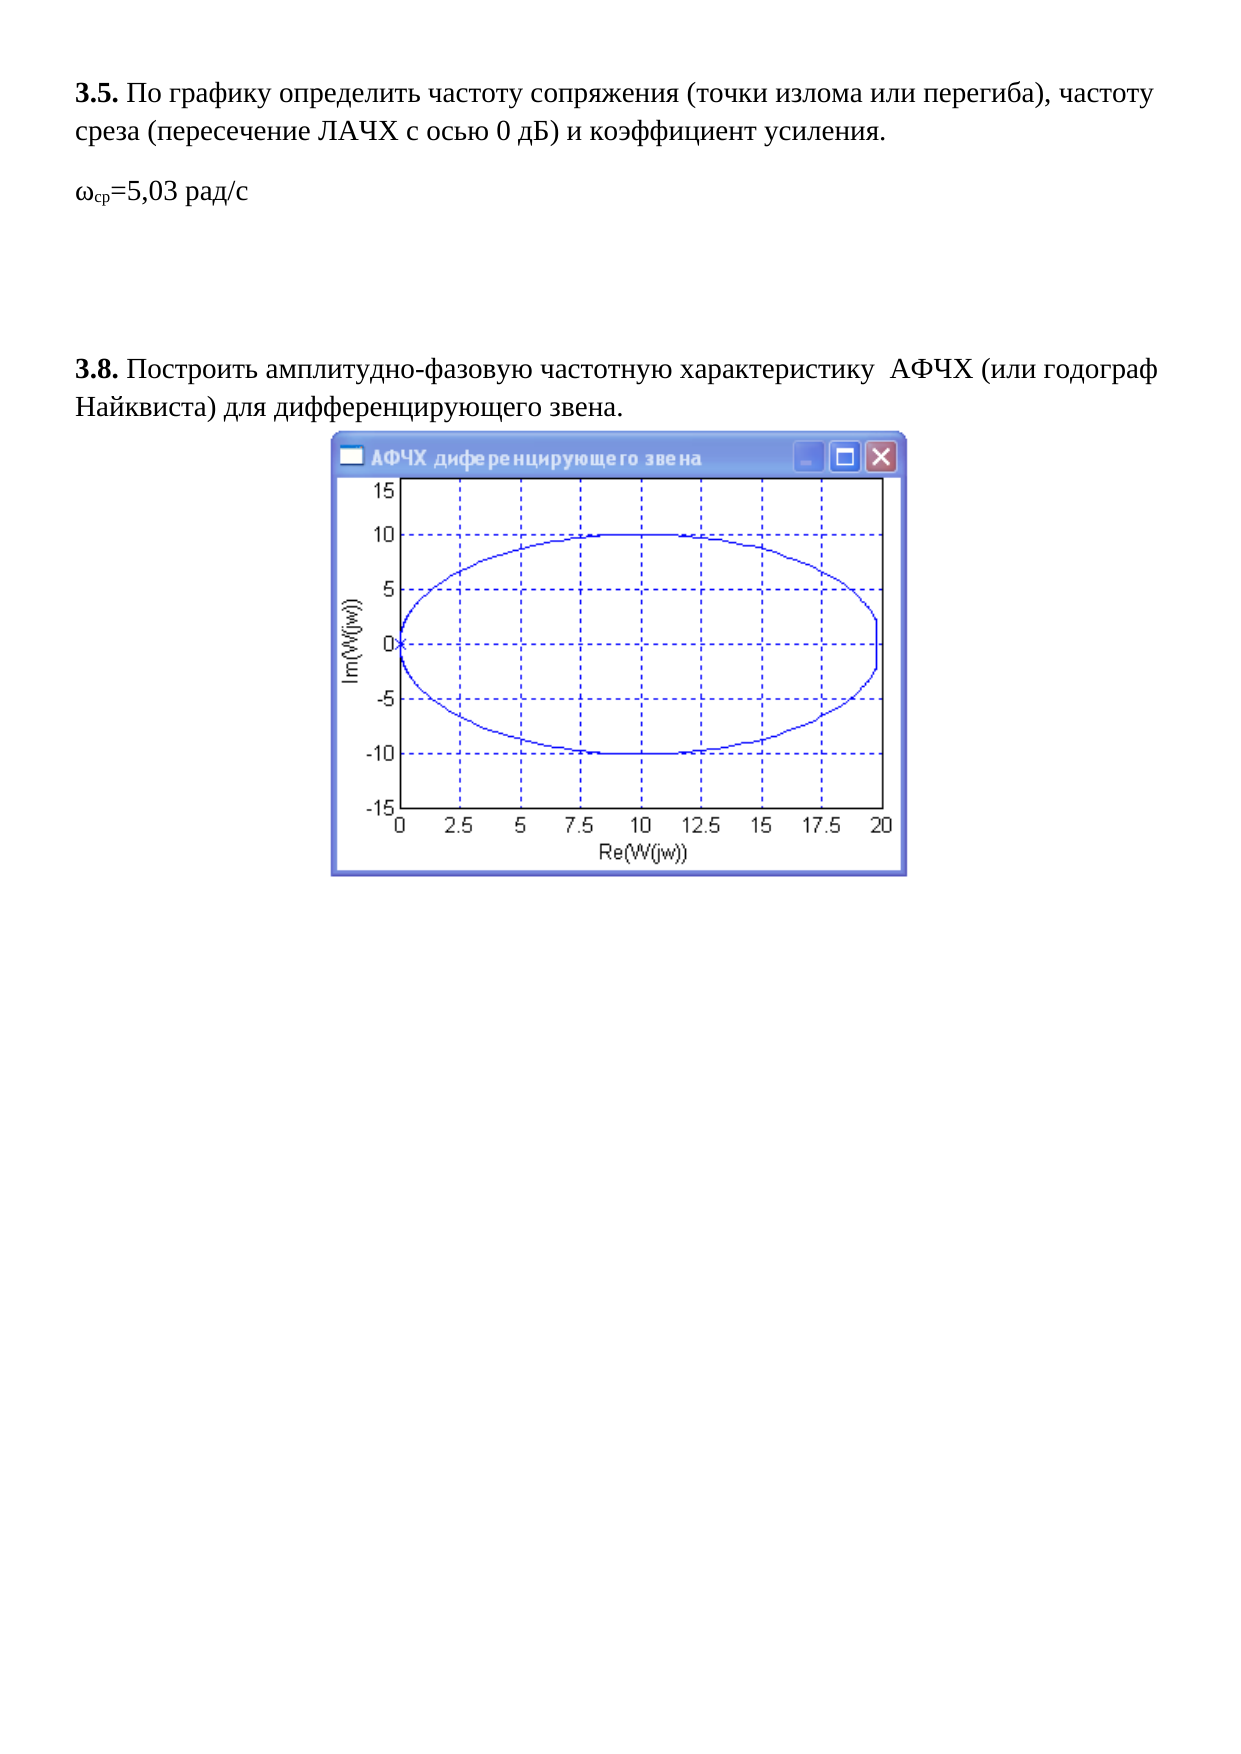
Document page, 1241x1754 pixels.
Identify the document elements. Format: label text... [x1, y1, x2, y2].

picture [328, 428, 912, 883]
text 3.8. Построить амплитудно-фазовую частотную характеристику АФЧХ (или годограф Найквиста) для дифференцирующего звена. [75, 351, 1165, 423]
text 3.5. По графику определить частоту сопряжения (точки излома или перегиба), частоту среза (пересечение ЛАЧХ с осью 0 дБ) и коэффициент усиления. [75, 75, 1165, 147]
text ωср=5,03 рад/с [75, 173, 1165, 206]
